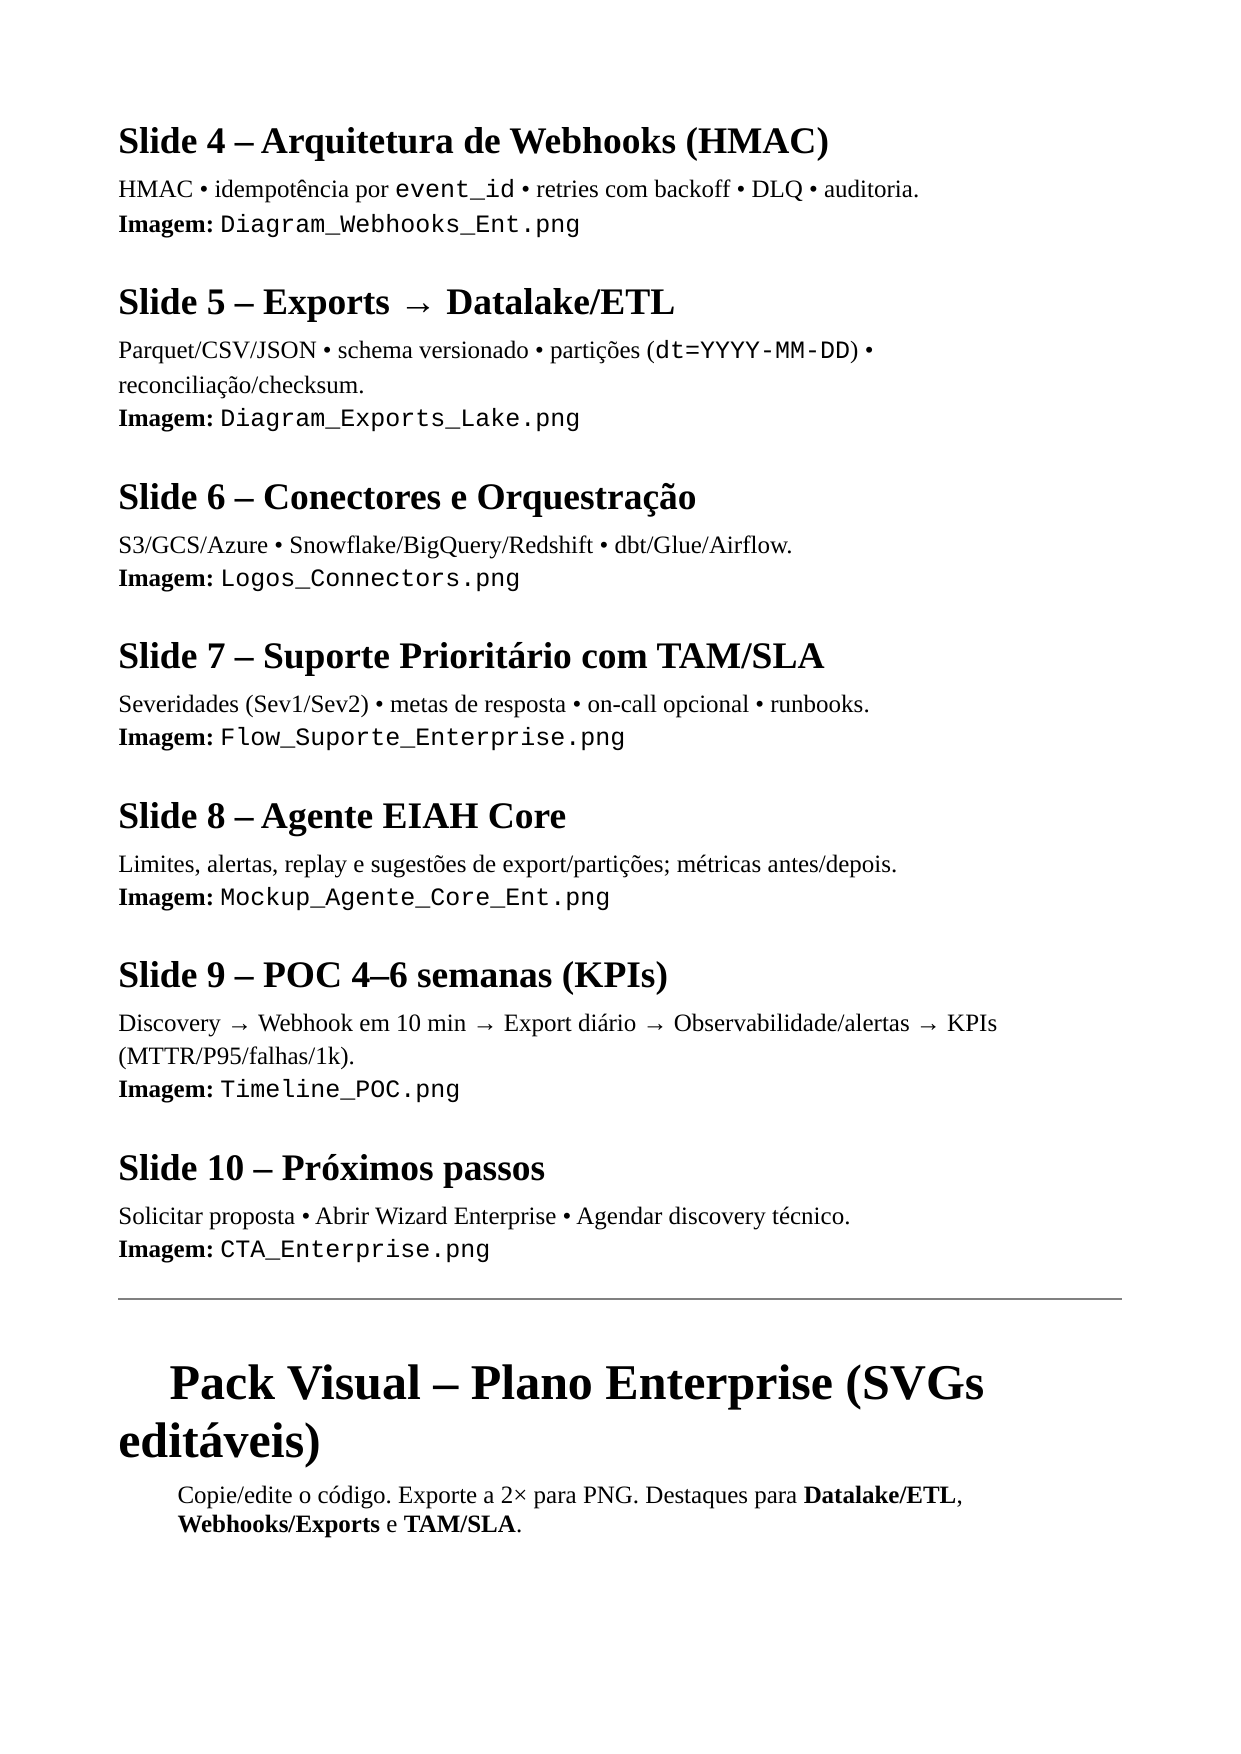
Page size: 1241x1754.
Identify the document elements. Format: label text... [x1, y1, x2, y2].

text Limites, alertas, replay e sugestões de export/partições; métricas antes/depois. Imagem: Mockup_Agente_Core_Ent.png [118, 849, 1122, 913]
text HMAC • idempotência por event_id • retries com backoff • DLQ • auditoria. Imagem: Diagram_Webhooks_Ent.png [118, 174, 1122, 240]
text Solicitar proposta • Abrir Wizard Enterprise • Agendar discovery técnico. Imagem: CTA_Enterprise.png [118, 1201, 1122, 1265]
subtitle 🎨 Pack Visual – Plano Enterprise (SVGs editáveis) [118, 1353, 1122, 1468]
subtitle Slide 6 – Conectores e Orquestração [118, 474, 1122, 517]
text Severidades (Sev1/Sev2) • metas de resposta • on-call opcional • runbooks. Imagem: Flow_Suporte_Enterprise.png [118, 689, 1122, 753]
text Discovery → Webhook em 10 min → Export diário → Observabilidade/alertas → KPIs (MTTR/P95/falhas/1k). Imagem: Timeline_POC.png [118, 1008, 1122, 1105]
text Copie/edite o código. Exporte a 2× para PNG. Destaques para Datalake/ETL, Webhooks/Exports e TAM/SLA. [177, 1481, 1063, 1538]
subtitle Slide 10 – Próximos passos [118, 1145, 1122, 1188]
subtitle Slide 7 – Suporte Prioritário com TAM/SLA [118, 634, 1122, 677]
subtitle Slide 5 – Exports → Datalake/ETL [118, 280, 1122, 323]
text Parquet/CSV/JSON • schema versionado • partições (dt=YYYY-MM-DD) • reconciliação/checksum. Imagem: Diagram_Exports_Lake.png [118, 335, 1122, 434]
text S3/GCS/Azure • Snowflake/BigQuery/Redshift • dbt/Glue/Airflow. Imagem: Logos_Connectors.png [118, 530, 1122, 594]
subtitle Slide 9 – POC 4–6 semanas (KPIs) [118, 953, 1122, 996]
subtitle Slide 4 – Arquitetura de Webhooks (HMAC) [118, 118, 1122, 161]
subtitle Slide 8 – Agente EIAH Core [118, 793, 1122, 836]
